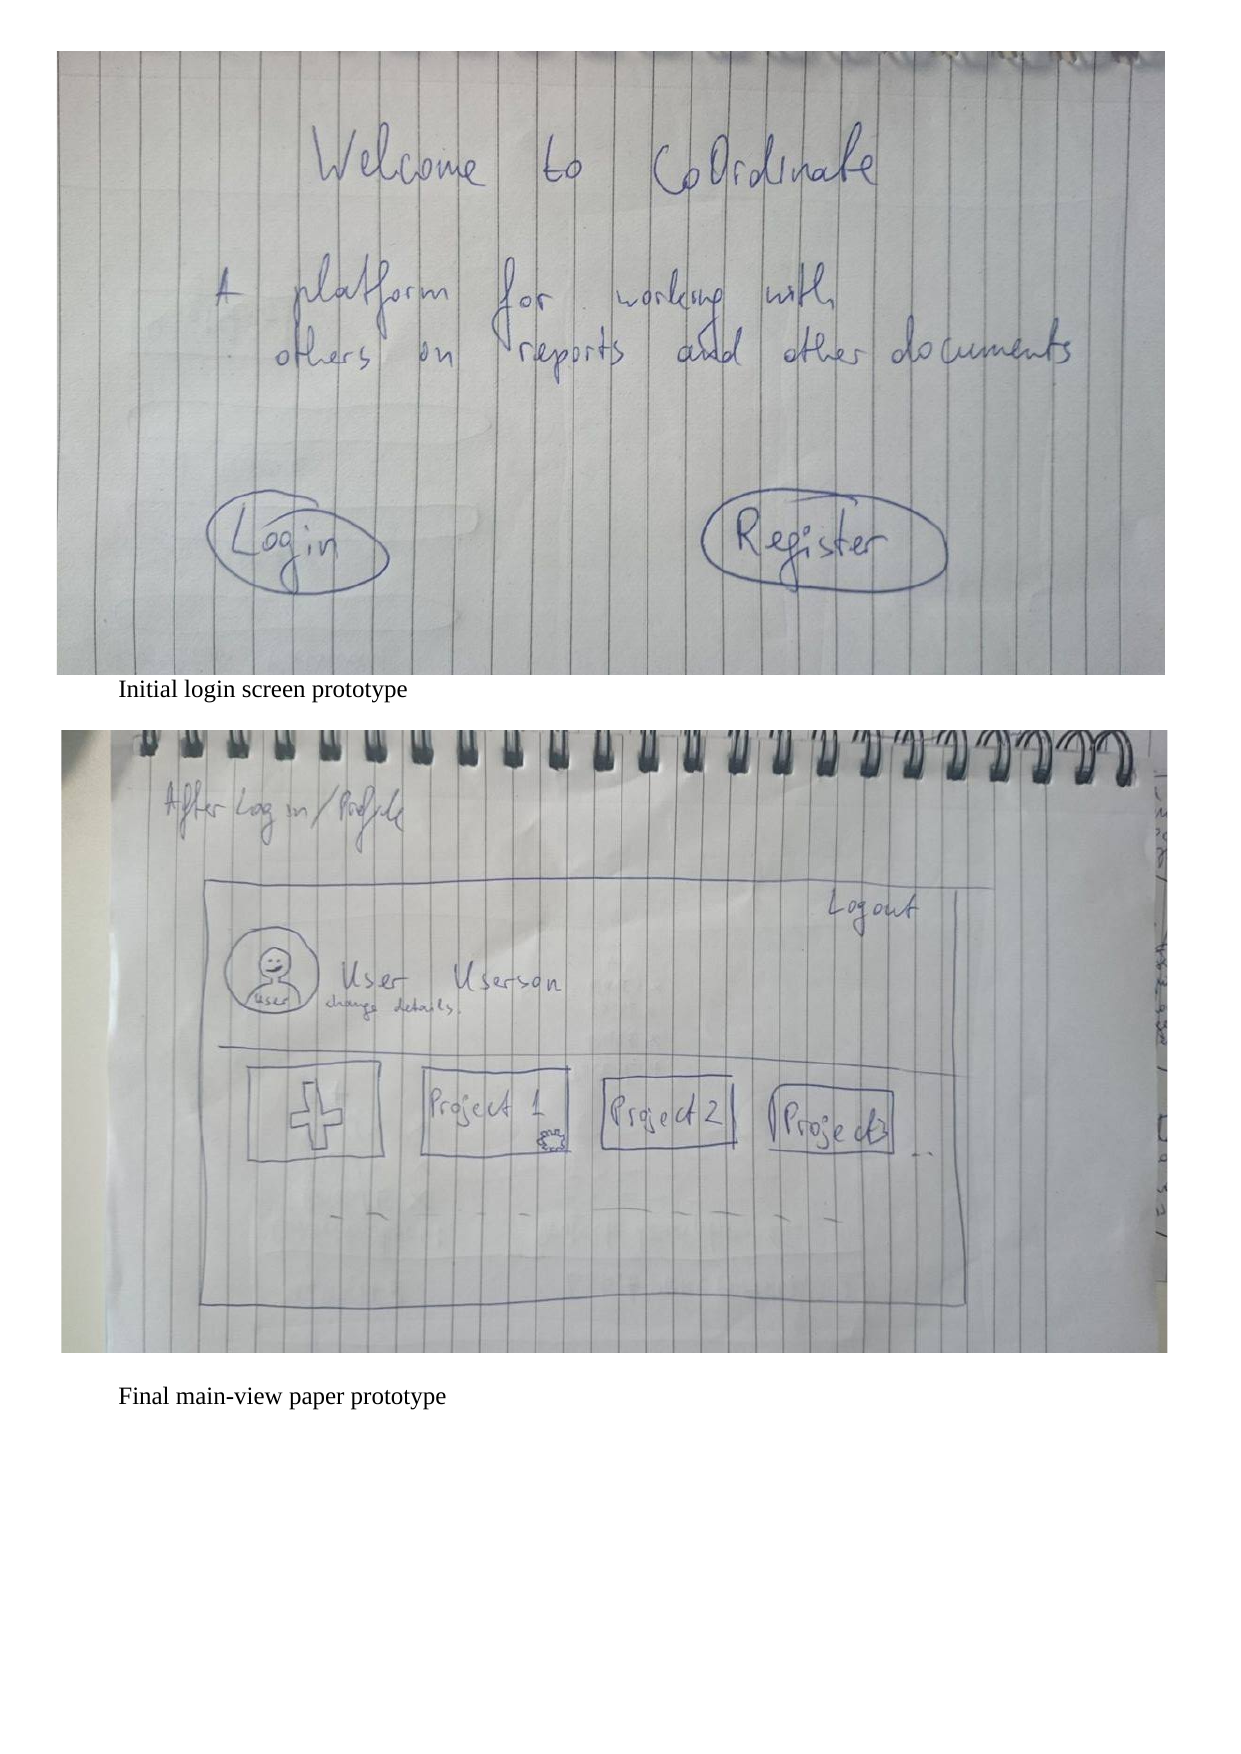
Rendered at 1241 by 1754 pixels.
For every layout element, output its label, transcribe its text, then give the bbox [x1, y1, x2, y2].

text Final main-view paper prototype [118, 1381, 1122, 1410]
text Initial login screen prototype [118, 675, 1122, 703]
picture [61, 730, 1168, 1353]
picture [56, 51, 1165, 675]
